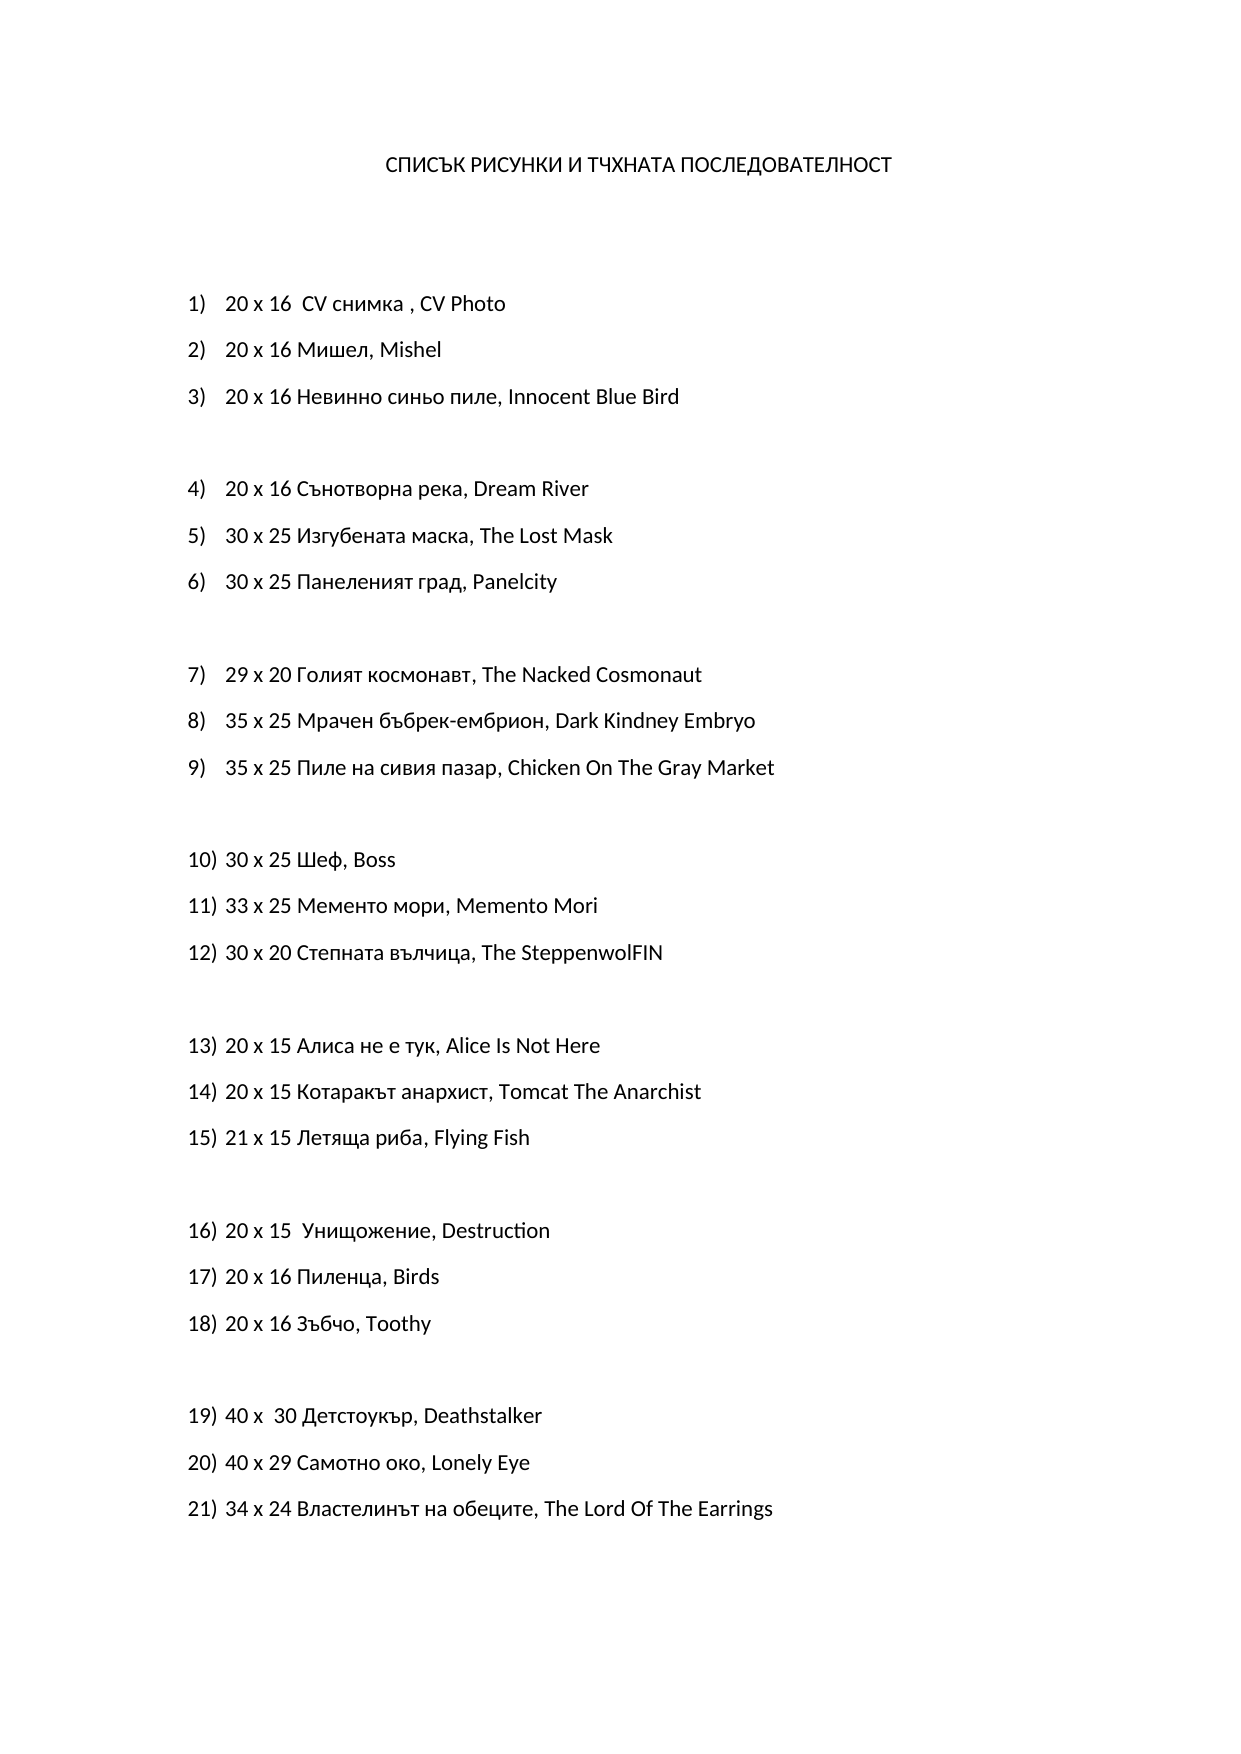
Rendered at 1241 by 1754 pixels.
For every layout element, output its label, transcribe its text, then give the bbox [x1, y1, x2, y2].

list 20 x 15 Алиса не е тук, Alice Is Not Here [187, 1031, 1090, 1059]
list 35 x 25 Пиле на сивия пазар, Chicken On The Gray Market [187, 753, 1090, 781]
list 30 x 25 Изгубената маска, The Lost Mask [187, 521, 1090, 549]
text СПИСЪК РИСУНКИ И ТЧХНАТА ПОСЛЕДОВАТЕЛНОСТ [187, 150, 1090, 178]
list 21 х 15 Летяща риба, Flying Fish [187, 1123, 1090, 1151]
list 40 x 30 Детстоукър, Deathstalker [187, 1402, 1090, 1429]
list 20 x 16 Сънотворна река, Dream River [187, 474, 1090, 502]
list 30 x 20 Степната вълчица, The SteppenwolFIN [187, 938, 1090, 966]
list 20 x 16 Невинно синьо пиле, Innocent Blue Bird [187, 382, 1090, 410]
list 29 x 20 Голият космонавт, The Nacked Cosmonaut [187, 660, 1090, 688]
list 40 x 29 Самотно око, Lonely Eye [187, 1448, 1090, 1476]
list 20 x 15 Унищожение, Destruction [187, 1216, 1090, 1244]
list 30 x 25 Панеленият град, Panelcity [187, 567, 1090, 595]
list 35 x 25 Мрачен бъбрек-ембрион, Dark Kindney Embryo [187, 706, 1090, 734]
list 20 x 16 Зъбчо, Toothy [187, 1309, 1090, 1337]
list 34 x 24 Властелинът на обеците, The Lord Of The Earrings [187, 1494, 1090, 1522]
list 20 x 15 Котаракът анархист, Tomcat The Anarchist [187, 1077, 1090, 1105]
list 20 x 16 Мишел, Mishel [187, 335, 1090, 363]
list 20 x 16 CV снимка , CV Photo [187, 289, 1090, 317]
list 20 x 16 Пиленца, Birds [187, 1262, 1090, 1291]
list 30 x 25 Шеф, Boss [187, 845, 1090, 873]
list 33 x 25 Мементо мори, Memento Mori [187, 892, 1090, 920]
